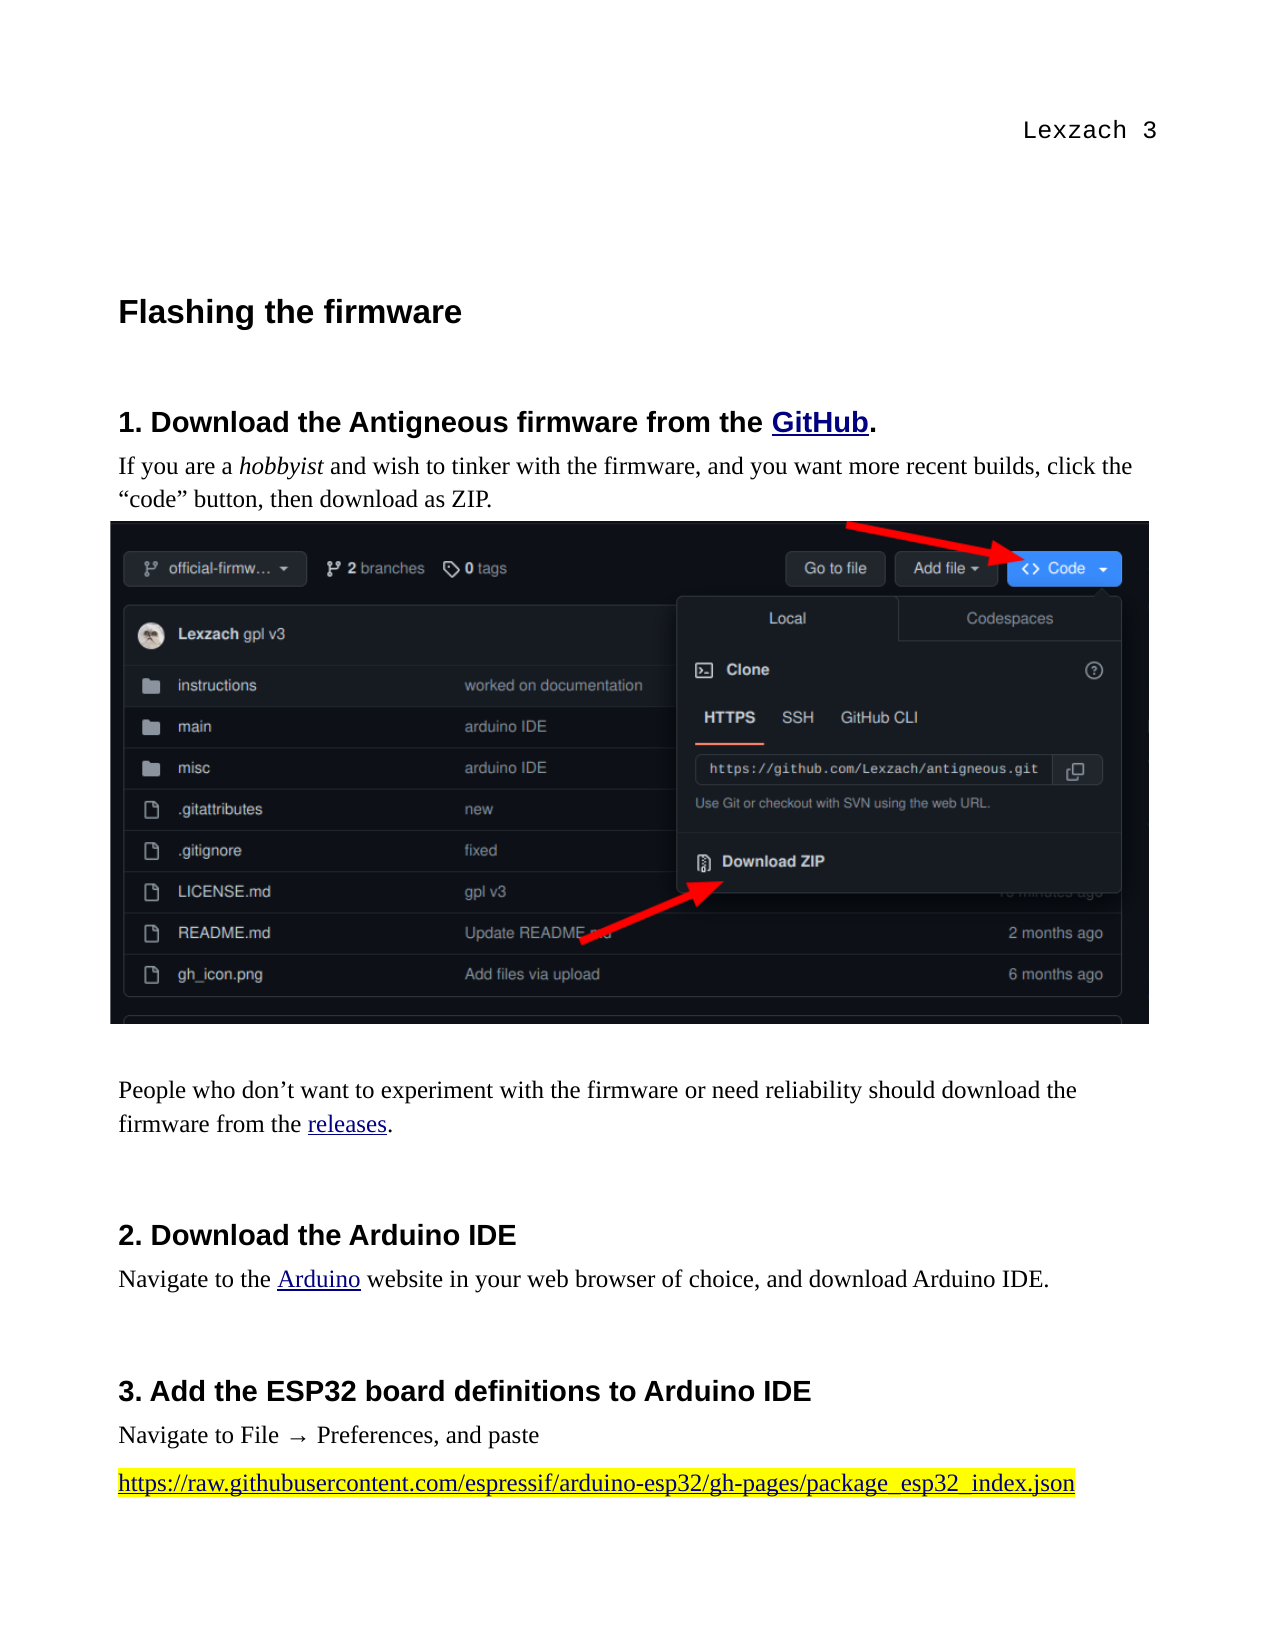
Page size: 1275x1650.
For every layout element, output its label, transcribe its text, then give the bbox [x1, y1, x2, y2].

subtitle 1. Download the Antigneous firmware from the GitHub. [118, 405, 1157, 439]
text If you are a hobbyist and wish to tinker with the firmware, and you want more recent builds, click the “code” button, then download as ZIP. [118, 451, 1157, 513]
text Navigate to the Arduino website in your web browser of choice, and download Arduino IDE. [118, 1264, 1157, 1293]
text People who don’t want to experiment with the firmware or need reliability should download the firmware from the releases. [118, 1076, 1157, 1137]
subtitle 3. Add the ESP32 board definitions to Arduino IDE [118, 1374, 1157, 1408]
subtitle 2. Download the Arduino IDE [118, 1218, 1157, 1252]
text https://raw.githubusercontent.com/espressif/arduino-esp32/gh-pages/package_esp32_index.json [118, 1468, 1157, 1497]
picture [110, 521, 1149, 1024]
text Navigate to File → Preferences, and paste [118, 1420, 1157, 1449]
subtitle Flashing the firmware [118, 292, 1157, 330]
